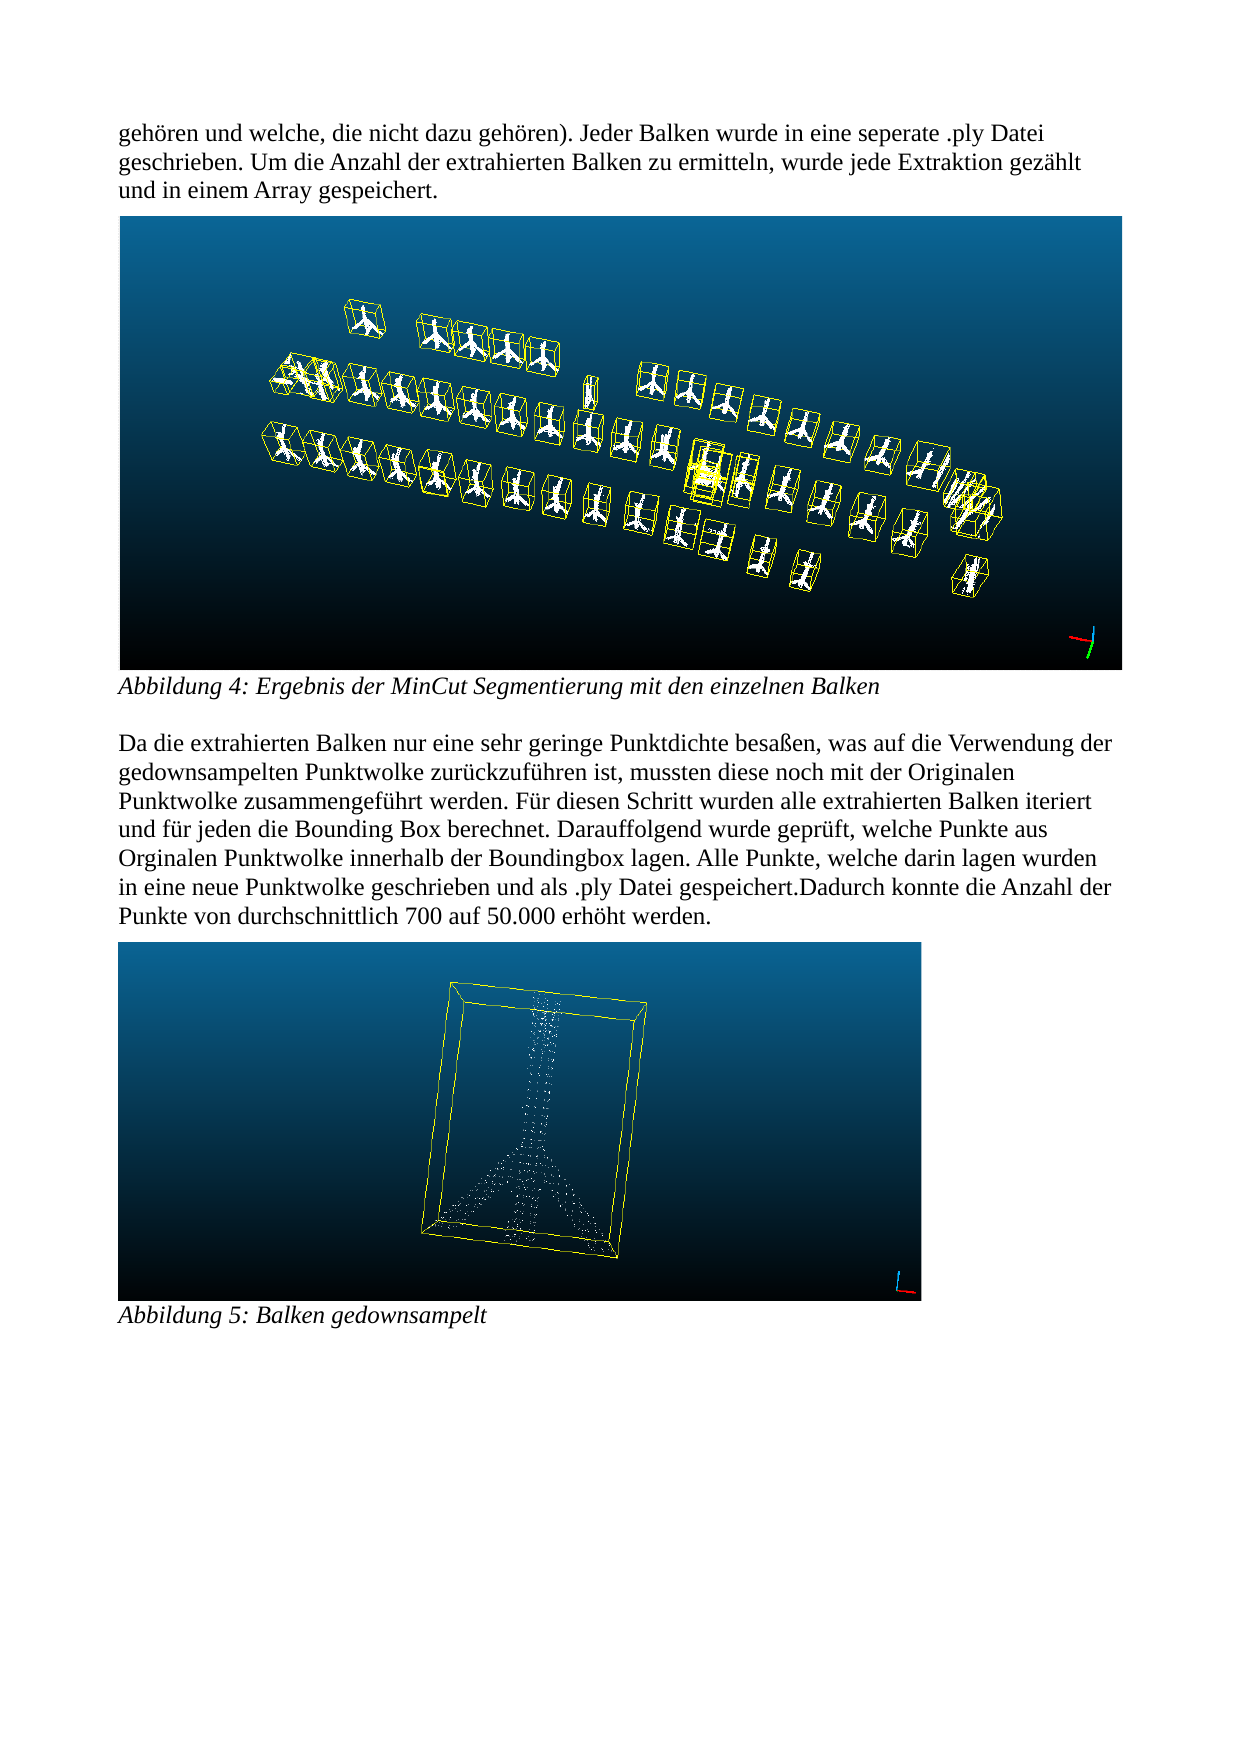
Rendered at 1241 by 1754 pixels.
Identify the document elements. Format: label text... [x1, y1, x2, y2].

picture [395, 377, 414, 406]
picture [118, 1191, 922, 1301]
picture [275, 378, 291, 383]
picture [617, 420, 640, 452]
text Da die extrahierten Balken nur eine sehr geringe Punktdichte besaßen, was auf die Verwendung der gedownsampelten Punktwolke zurückzuführen ist, mussten diese noch mit der Originalen Punktwolke zusammengeführt werden. Für diesen Schritt wurden alle extrahierten Balken iteriert und für jeden die Bounding Box berechnet. Darauffolgend wurde geprüft, welche Punkte aus Orginalen Punktwolke innerhalb der Boundingbox lagen. Alle Punkte, welche darin lagen wurden in eine neue Punktwolke geschrieben und als .ply Datei gespeichert.Dadurch konnte die Anzahl der Punkte von durchschnittlich 700 auf 50.000 erhöht werden. [118, 728, 1122, 929]
picture [687, 388, 696, 399]
picture [462, 329, 476, 354]
picture [865, 440, 890, 467]
picture [315, 437, 329, 465]
picture [350, 440, 367, 472]
picture [424, 321, 446, 348]
text Abbildung 5: Balken gedownsampelt [118, 942, 1122, 1329]
picture [586, 384, 592, 403]
picture [726, 387, 735, 399]
picture [937, 464, 945, 469]
picture [828, 427, 850, 454]
picture [318, 381, 328, 400]
picture [584, 419, 595, 443]
text gehören und welche, die nicht dazu gehören). Jeder Balken wurde in eine seperate .ply Datei geschrieben. Um die Anzahl der extrahierten Balken zu ermitteln, wurde jede Extraktion gezählt und in einem Array gespeichert. [118, 118, 1122, 204]
picture [471, 395, 476, 407]
text Abbildung 4: Ergebnis der MinCut Segmentierung mit den einzelnen Balken [118, 671, 1122, 699]
picture [357, 373, 371, 400]
picture [118, 216, 1123, 671]
picture [653, 430, 675, 464]
picture [276, 428, 292, 460]
picture [555, 431, 564, 437]
picture [744, 458, 751, 468]
picture [790, 418, 812, 437]
